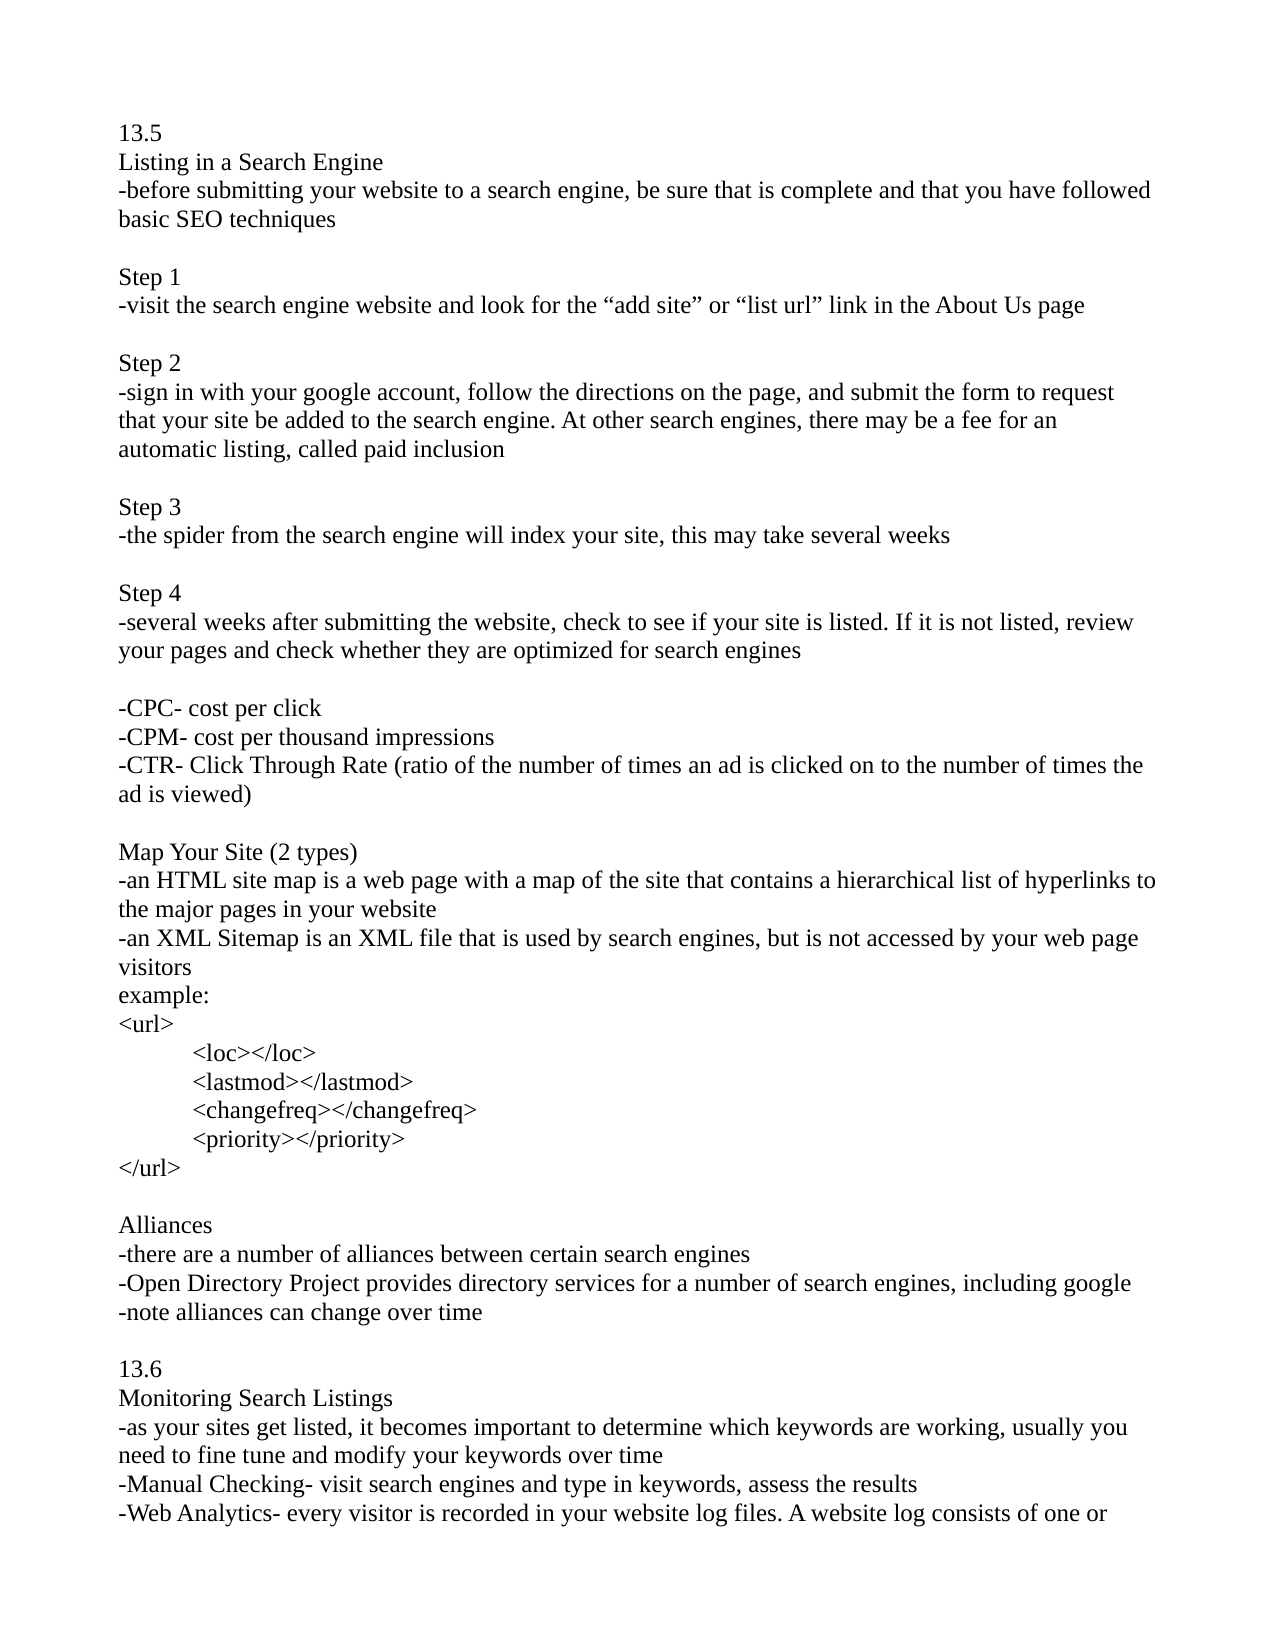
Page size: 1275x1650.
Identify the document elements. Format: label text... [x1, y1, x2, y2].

text 13.6 [118, 1354, 1157, 1383]
text -several weeks after submitting the website, check to see if your site is listed. If it is not listed, review your pages and check whether they are optimized for search engines [118, 607, 1157, 664]
text Step 3 [118, 492, 1157, 521]
text <url> [118, 1009, 1157, 1038]
text Map Your Site (2 types) [118, 837, 1157, 866]
text <lastmod></lastmod> [118, 1067, 1157, 1096]
text -note alliances can change over time [118, 1297, 1157, 1326]
text Alliances [118, 1211, 1157, 1239]
text -Manual Checking- visit search engines and type in keywords, assess the results [118, 1469, 1157, 1498]
text Listing in a Search Engine [118, 147, 1157, 176]
text -an XML Sitemap is an XML file that is used by search engines, but is not accessed by your web page visitors [118, 923, 1157, 981]
text -CPC- cost per click [118, 693, 1157, 722]
text -an HTML site map is a web page with a map of the site that contains a hierarchical list of hyperlinks to the major pages in your website [118, 866, 1157, 923]
text -CPM- cost per thousand impressions [118, 722, 1157, 751]
text Monitoring Search Listings [118, 1383, 1157, 1412]
text <loc></loc> [118, 1038, 1157, 1067]
text <priority></priority> [118, 1124, 1157, 1153]
text </url> [118, 1153, 1157, 1182]
text -Web Analytics- every visitor is recorded in your website log files. A website log consists of one or [118, 1498, 1157, 1527]
text -as your sites get listed, it becomes important to determine which keywords are working, usually you need to fine tune and modify your keywords over time [118, 1412, 1157, 1469]
text -Open Directory Project provides directory services for a number of search engines, including google [118, 1268, 1157, 1297]
text -the spider from the search engine will index your site, this may take several weeks [118, 521, 1157, 549]
text -visit the search engine website and look for the “add site” or “list url” link in the About Us page [118, 291, 1157, 319]
text Step 2 [118, 348, 1157, 377]
text -sign in with your google account, follow the directions on the page, and submit the form to request that your site be added to the search engine. At other search engines, there may be a fee for an automatic listing, called paid inclusion [118, 377, 1157, 463]
text -there are a number of alliances between certain search engines [118, 1239, 1157, 1268]
text 13.5 [118, 118, 1157, 147]
text example: [118, 981, 1157, 1009]
text -CTR- Click Through Rate (ratio of the number of times an ad is clicked on to the number of times the ad is viewed) [118, 751, 1157, 808]
text -before submitting your website to a search engine, be sure that is complete and that you have followed basic SEO techniques [118, 176, 1157, 233]
text Step 4 [118, 578, 1157, 607]
text Step 1 [118, 262, 1157, 291]
text <changefreq></changefreq> [118, 1096, 1157, 1124]
